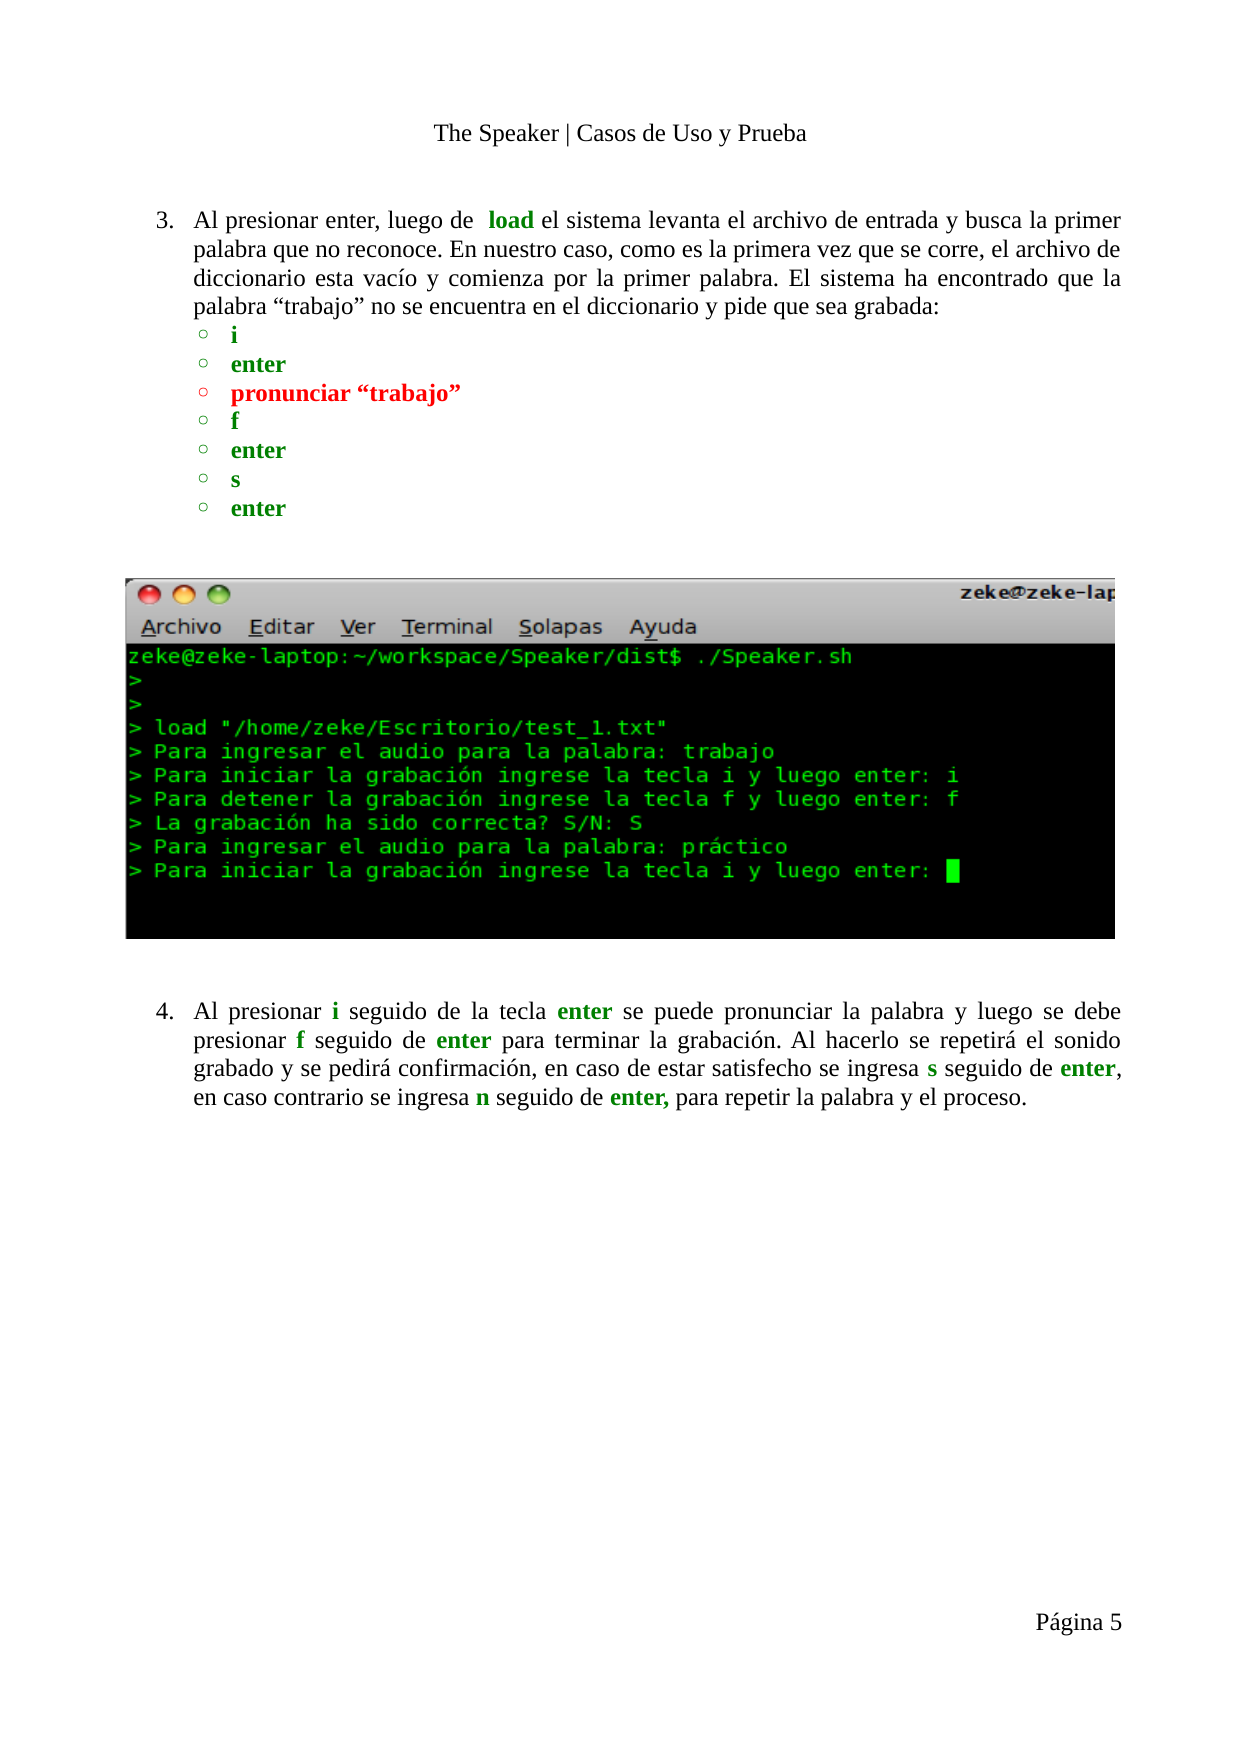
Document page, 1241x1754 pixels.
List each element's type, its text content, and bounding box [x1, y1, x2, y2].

list enter [193, 349, 1122, 378]
list Al presionar i seguido de la tecla enter se puede pronunciar la palabra y luego se debe presionar f seguido de enter para terminar la grabación. Al hacerlo se repetirá el sonido grabado y se pedirá confirmación, en caso de estar satisfecho se ingresa s seguido de enter, en caso contrario se ingresa n seguido de enter, para repetir la palabra y el proceso. [156, 996, 1122, 1111]
list s [193, 464, 1122, 493]
list Al presionar enter, luego de load el sistema levanta el archivo de entrada y busca la primer palabra que no reconoce. En nuestro caso, como es la primera vez que se corre, el archivo de diccionario esta vacío y comienza por la primer palabra. El sistema ha encontrado que la palabra “trabajo” no se encuentra en el diccionario y pide que sea grabada: [156, 205, 1122, 320]
list pronunciar “trabajo” [193, 378, 1122, 406]
list enter [193, 493, 1122, 521]
list f [193, 406, 1122, 435]
picture [125, 578, 1115, 939]
list i [193, 320, 1122, 349]
list enter [193, 435, 1122, 464]
